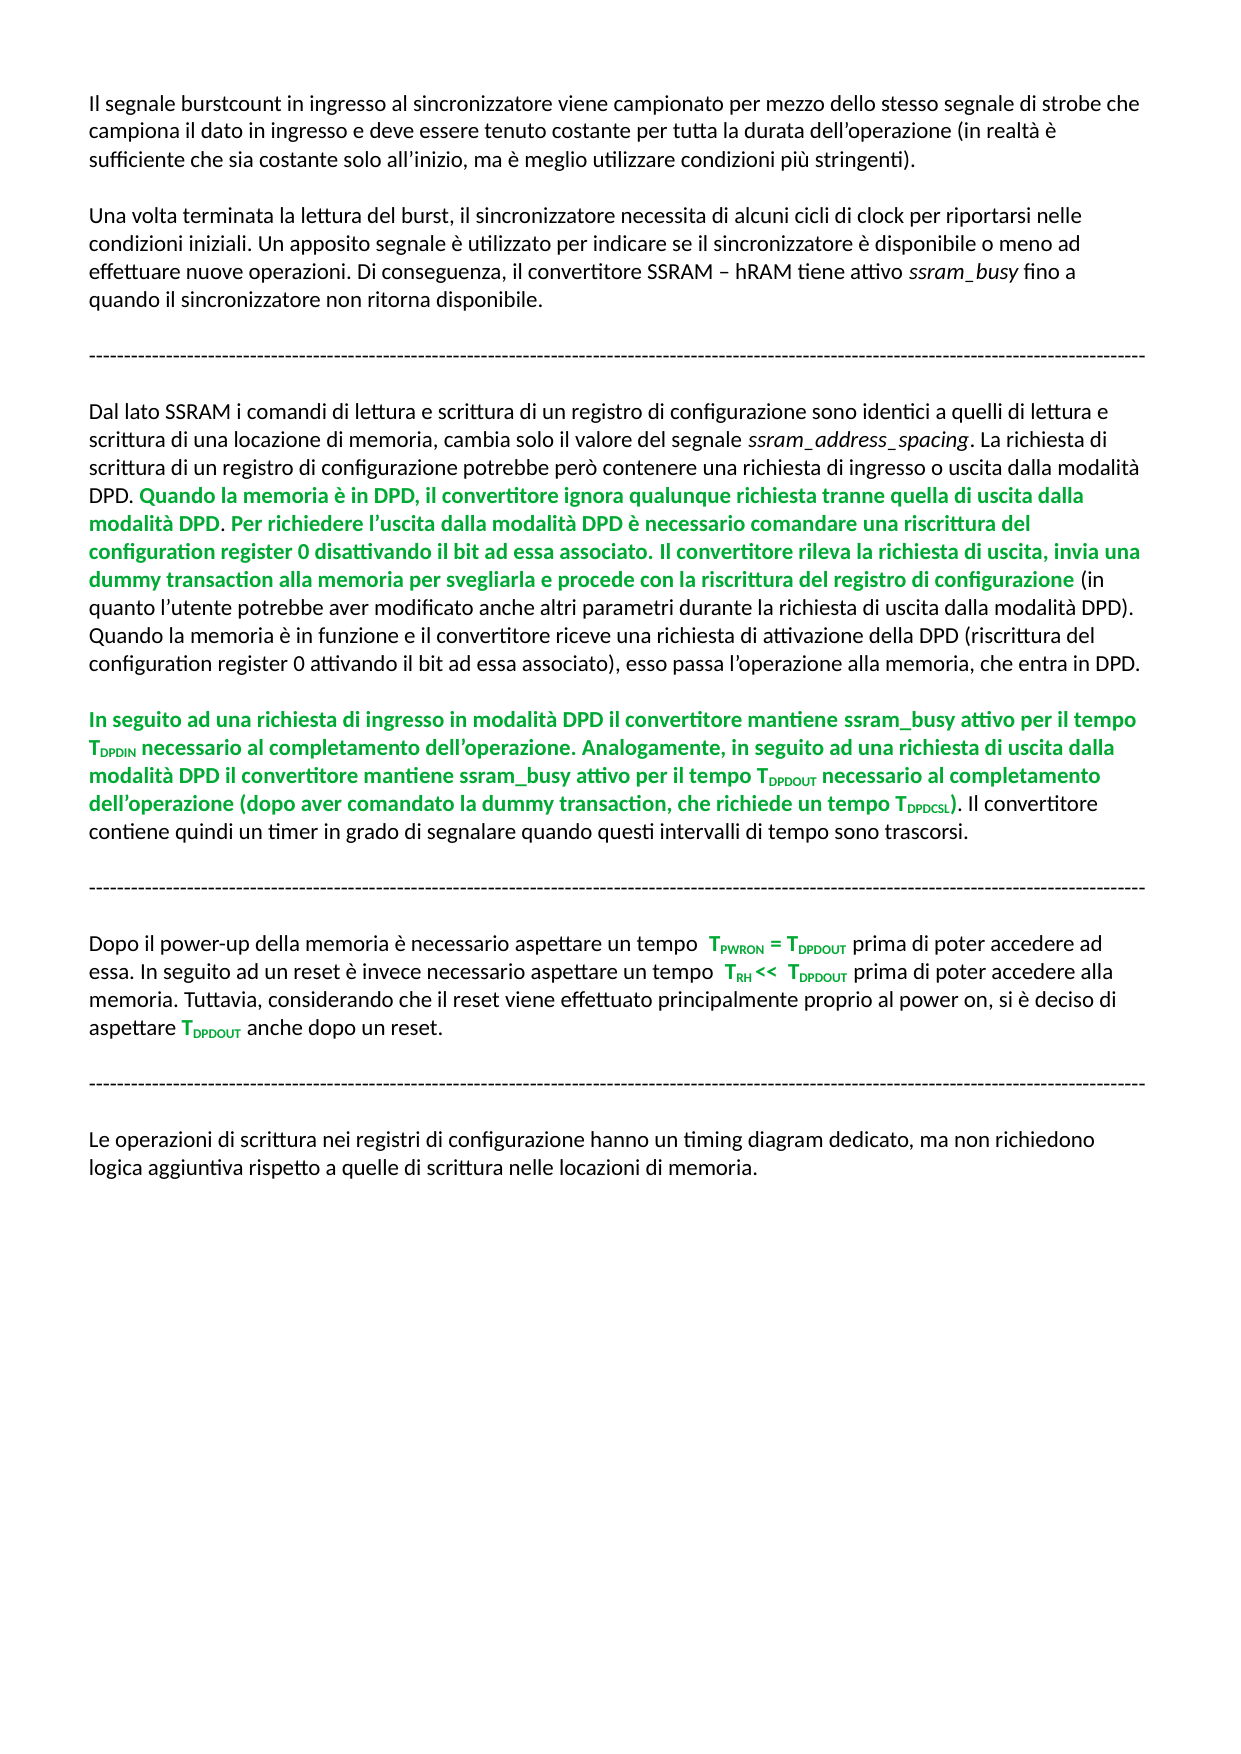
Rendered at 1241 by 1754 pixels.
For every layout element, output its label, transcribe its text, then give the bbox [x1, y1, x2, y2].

text Le operazioni di scrittura nei registri di configurazione hanno un timing diagram dedicato, ma non richiedono logica aggiuntiva rispetto a quelle di scrittura nelle locazioni di memoria. [89, 1125, 1152, 1181]
text ------------------------------------------------------------------------------------------------------------------------------------------------------- [89, 341, 1152, 369]
text Dopo il power-up della memoria è necessario aspettare un tempo TPWRON = TDPDOUT prima di poter accedere ad essa. In seguito ad un reset è invece necessario aspettare un tempo TRH << TDPDOUT prima di poter accedere alla memoria. Tuttavia, considerando che il reset viene effettuato principalmente proprio al power on, si è deciso di aspettare TDPDOUT anche dopo un reset. [89, 929, 1152, 1041]
text ------------------------------------------------------------------------------------------------------------------------------------------------------- [89, 1069, 1152, 1097]
text Il segnale burstcount in ingresso al sincronizzatore viene campionato per mezzo dello stesso segnale di strobe che campiona il dato in ingresso e deve essere tenuto costante per tutta la durata dell’operazione (in realtà è sufficiente che sia costante solo all’inizio, ma è meglio utilizzare condizioni più stringenti). [89, 89, 1152, 173]
text Dal lato SSRAM i comandi di lettura e scrittura di un registro di configurazione sono identici a quelli di lettura e scrittura di una locazione di memoria, cambia solo il valore del segnale ssram_address_spacing. La richiesta di scrittura di un registro di configurazione potrebbe però contenere una richiesta di ingresso o uscita dalla modalità DPD. Quando la memoria è in DPD, il convertitore ignora qualunque richiesta tranne quella di uscita dalla modalità DPD. Per richiedere l’uscita dalla modalità DPD è necessario comandare una riscrittura del configuration register 0 disattivando il bit ad essa associato. Il convertitore rileva la richiesta di uscita, invia una dummy transaction alla memoria per svegliarla e procede con la riscrittura del registro di configurazione (in quanto l’utente potrebbe aver modificato anche altri parametri durante la richiesta di uscita dalla modalità DPD). [89, 397, 1152, 621]
text Quando la memoria è in funzione e il convertitore riceve una richiesta di attivazione della DPD (riscrittura del configuration register 0 attivando il bit ad essa associato), esso passa l’operazione alla memoria, che entra in DPD. [89, 621, 1152, 677]
text Una volta terminata la lettura del burst, il sincronizzatore necessita di alcuni cicli di clock per riportarsi nelle condizioni iniziali. Un apposito segnale è utilizzato per indicare se il sincronizzatore è disponibile o meno ad effettuare nuove operazioni. Di conseguenza, il convertitore SSRAM – hRAM tiene attivo ssram_busy fino a quando il sincronizzatore non ritorna disponibile. [89, 201, 1152, 313]
text ------------------------------------------------------------------------------------------------------------------------------------------------------- [89, 873, 1152, 901]
text In seguito ad una richiesta di ingresso in modalità DPD il convertitore mantiene ssram_busy attivo per il tempo TDPDIN necessario al completamento dell’operazione. Analogamente, in seguito ad una richiesta di uscita dalla modalità DPD il convertitore mantiene ssram_busy attivo per il tempo TDPDOUT necessario al completamento dell’operazione (dopo aver comandato la dummy transaction, che richiede un tempo TDPDCSL). Il convertitore contiene quindi un timer in grado di segnalare quando questi intervalli di tempo sono trascorsi. [89, 705, 1152, 845]
